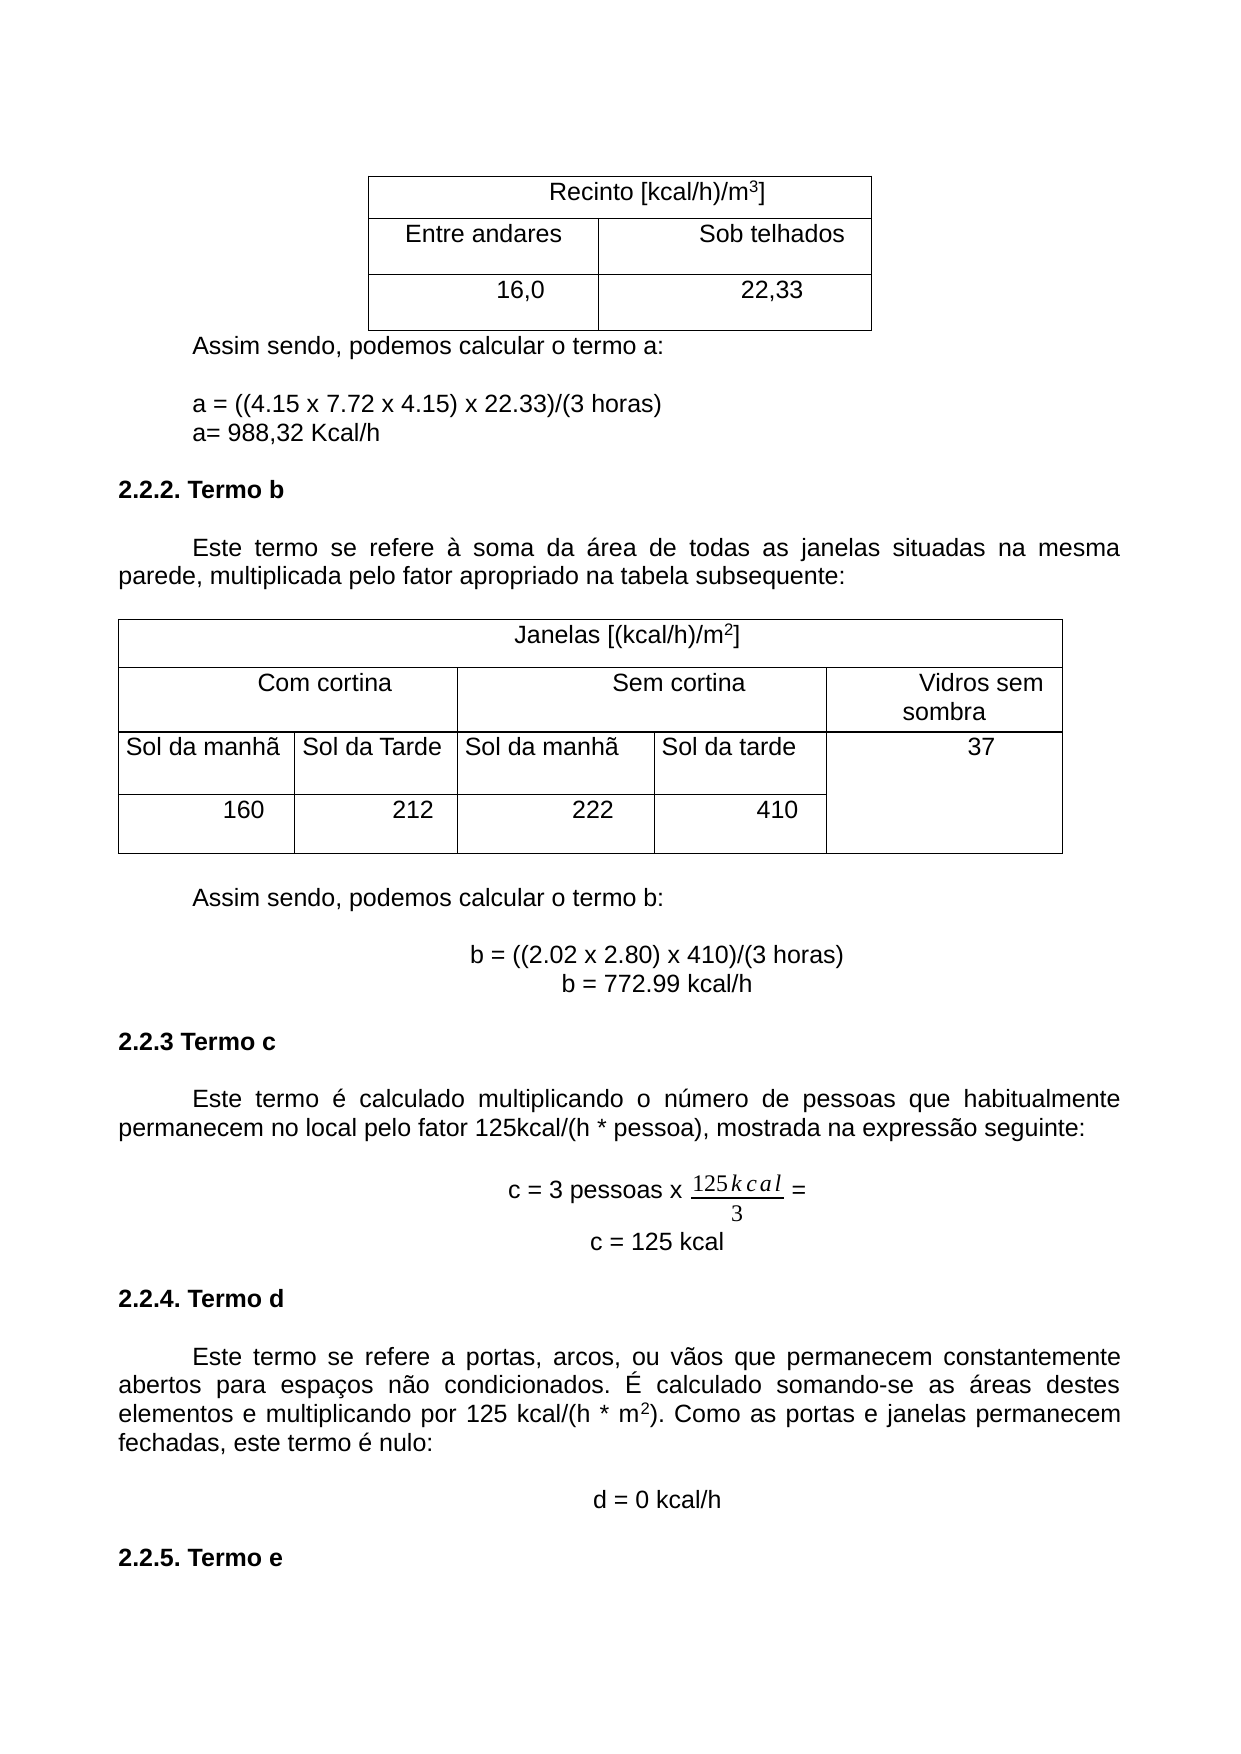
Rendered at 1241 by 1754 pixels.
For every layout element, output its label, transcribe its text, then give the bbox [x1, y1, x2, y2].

text 2.2.2. Termo b [118, 475, 1122, 504]
table_cell Vidros sem sombra [827, 668, 1062, 731]
table_header Recinto [kcal/h)/m3] [369, 177, 871, 218]
text Este termo se refere a portas, arcos, ou vãos que permanecem constantemente abertos para espaços não condicionados. É calculado somando-se as áreas destes elementos e multiplicando por 125 kcal/(h * m2). Como as portas e janelas permanecem fechadas, este termo é nulo: [118, 1342, 1122, 1457]
text c = 125 kcal [118, 1227, 1122, 1256]
text Este termo é calculado multiplicando o número de pessoas que habitualmente permanecem no local pelo fator 125kcal/(h * pessoa), mostrada na expressão seguinte: [118, 1084, 1122, 1142]
text b = 772.99 kcal/h [118, 969, 1122, 998]
table_cell Entre andares [369, 219, 598, 274]
text a = ((4.15 x 7.72 x 4.15) x 22.33)/(3 horas) [118, 389, 1122, 418]
text Assim sendo, podemos calcular o termo b: [118, 883, 1122, 912]
table_cell Sol da manhã [458, 733, 654, 794]
text Assim sendo, podemos calcular o termo a: [118, 331, 1122, 360]
text c = 3 pessoas x = [118, 1171, 1122, 1227]
text Este termo se refere à soma da área de todas as janelas situadas na mesma parede, multiplicada pelo fator apropriado na tabela subsequente: [118, 533, 1122, 590]
table_cell 410 [655, 795, 826, 853]
table_cell Sol da manhã [119, 733, 294, 794]
table_cell Com cortina [119, 668, 457, 731]
table_cell 16,0 [369, 275, 598, 330]
table_cell Sob telhados [599, 219, 871, 274]
text b = ((2.02 x 2.80) x 410)/(3 horas) [118, 941, 1122, 969]
table_cell 222 [458, 795, 654, 853]
table_cell Sem cortina [458, 668, 826, 731]
text 2.2.3 Termo c [118, 1027, 1122, 1056]
table_cell 22,33 [599, 275, 871, 330]
text 2.2.4. Termo d [118, 1284, 1122, 1313]
text a= 988,32 Kcal/h [118, 418, 1122, 446]
table_header Janelas [(kcal/h)/m2] [119, 620, 1062, 667]
table_cell Sol da Tarde [295, 733, 457, 794]
table_cell 212 [295, 795, 457, 853]
text 2.2.5. Termo e [118, 1543, 1122, 1572]
table_cell 37 [827, 733, 1062, 853]
table_cell 160 [119, 795, 294, 853]
text d = 0 kcal/h [118, 1486, 1122, 1514]
table_cell Sol da tarde [655, 733, 826, 794]
